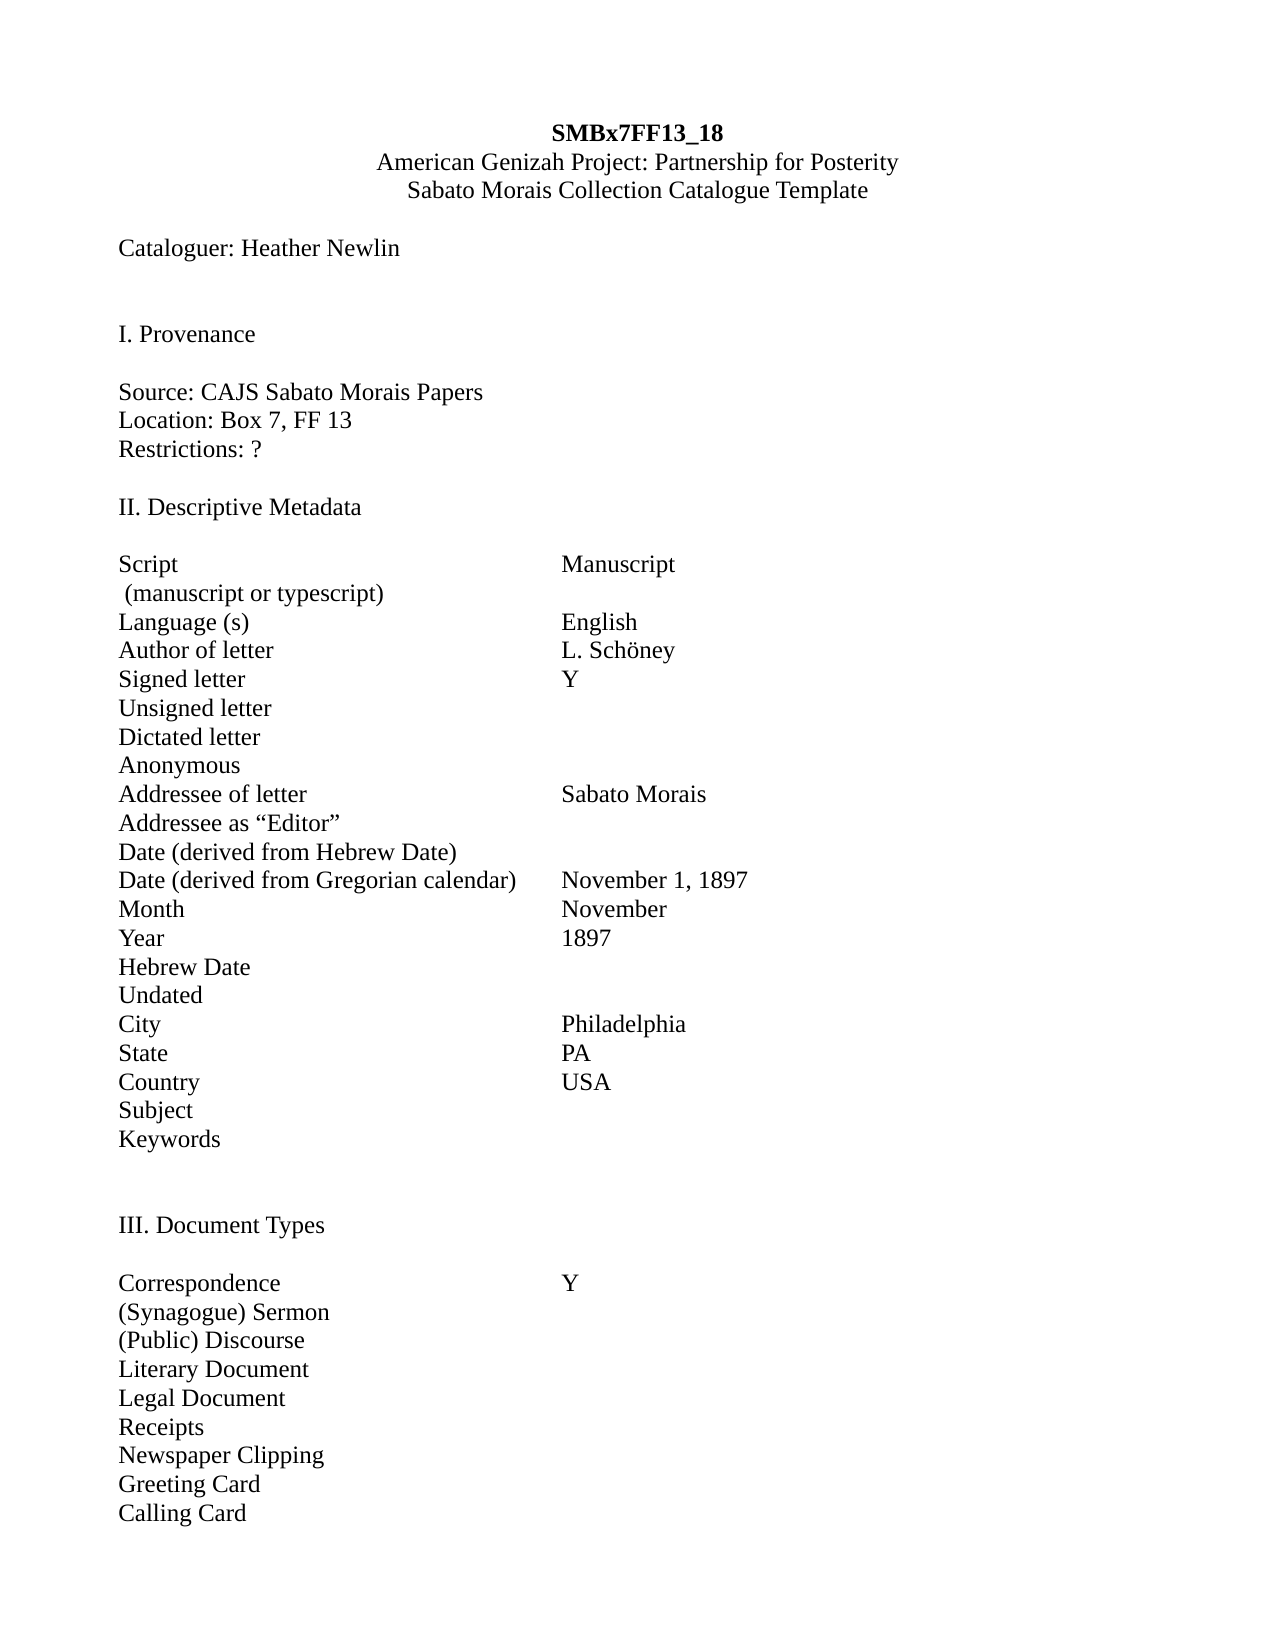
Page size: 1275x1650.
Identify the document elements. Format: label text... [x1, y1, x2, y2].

text Year 1897 [118, 923, 1157, 952]
text Addressee of letter Sabato Morais [118, 779, 1157, 808]
text Signed letter Y [118, 664, 1157, 693]
text (Synagogue) Sermon [118, 1297, 1157, 1326]
text Restrictions: ? [118, 434, 1157, 463]
text Newspaper Clipping [118, 1441, 1157, 1469]
text III. Document Types [118, 1211, 1157, 1239]
text Addressee as “Editor” [118, 808, 1157, 837]
text Hebrew Date [118, 952, 1157, 981]
text Subject [118, 1096, 1157, 1124]
text Month November [118, 894, 1157, 923]
text Greeting Card [118, 1469, 1157, 1498]
text Language (s) English [118, 607, 1157, 636]
text Script Manuscript [118, 549, 1157, 578]
text Correspondence Y [118, 1268, 1157, 1297]
text Unsigned letter [118, 693, 1157, 722]
text Cataloguer: Heather Newlin [118, 233, 1157, 262]
text Location: Box 7, FF 13 [118, 406, 1157, 434]
text State PA [118, 1038, 1157, 1067]
text Date (derived from Hebrew Date) [118, 837, 1157, 866]
text Sabato Morais Collection Catalogue Template [118, 176, 1157, 204]
text Receipts [118, 1412, 1157, 1441]
text (manuscript or typescript) [118, 578, 1157, 607]
text American Genizah Project: Partnership for Posterity [118, 147, 1157, 176]
text Literary Document [118, 1354, 1157, 1383]
text I. Provenance [118, 319, 1157, 348]
text Country USA [118, 1067, 1157, 1096]
text (Public) Discourse [118, 1326, 1157, 1354]
text Keywords [118, 1124, 1157, 1153]
text Date (derived from Gregorian calendar) November 1, 1897 [118, 866, 1157, 894]
text Anonymous [118, 751, 1157, 779]
text Dictated letter [118, 722, 1157, 751]
text Author of letter L. Schöney [118, 636, 1157, 664]
text Legal Document [118, 1383, 1157, 1412]
text Calling Card [118, 1498, 1157, 1527]
text Source: CAJS Sabato Morais Papers [118, 377, 1157, 406]
text SMBx7FF13_18 [118, 118, 1157, 147]
text City Philadelphia [118, 1009, 1157, 1038]
text II. Descriptive Metadata [118, 492, 1157, 521]
text Undated [118, 981, 1157, 1009]
